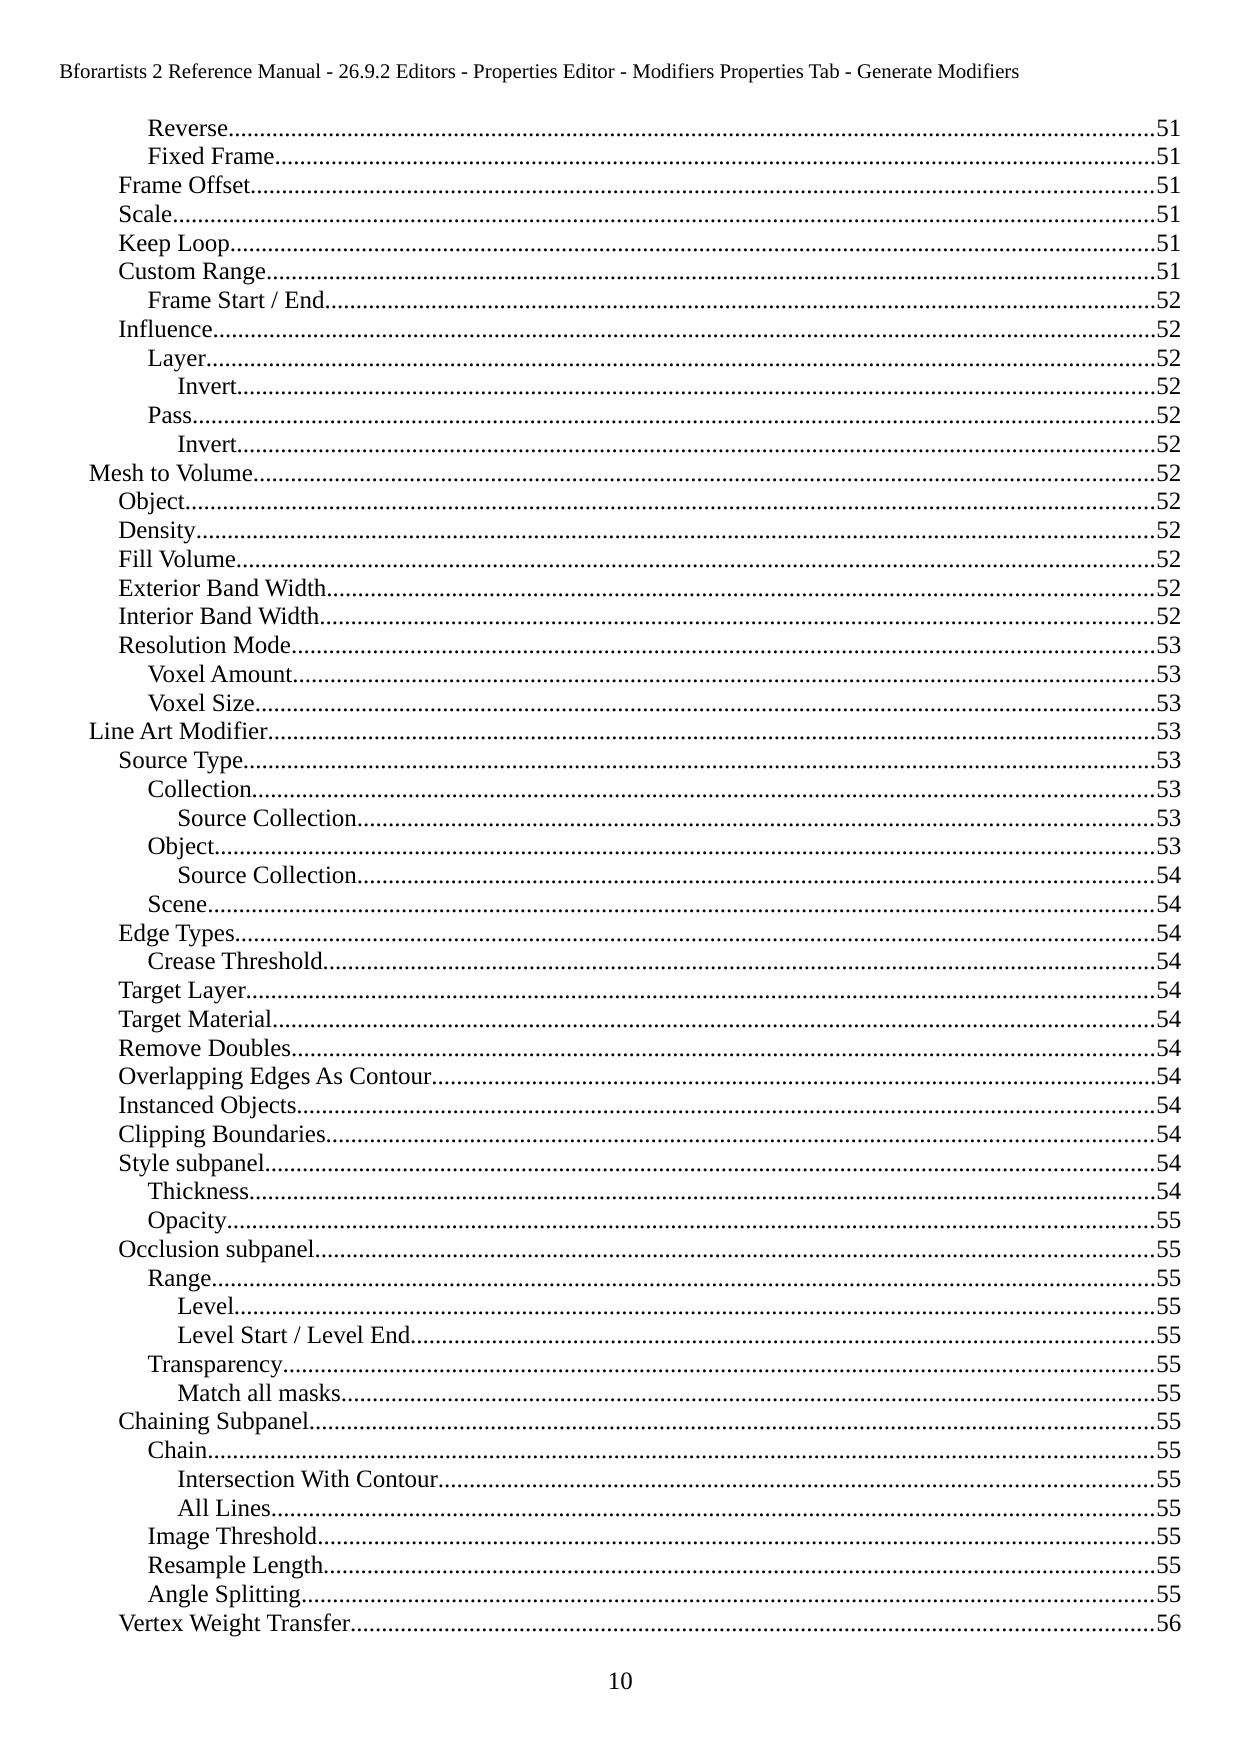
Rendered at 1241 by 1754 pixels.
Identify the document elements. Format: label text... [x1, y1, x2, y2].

text Mesh to Volume 52 [88, 458, 1181, 486]
text Remove Doubles 54 [118, 1033, 1181, 1061]
text Clipping Boundaries 54 [118, 1119, 1181, 1148]
text Overlapping Edges As Contour 54 [118, 1061, 1181, 1090]
text Edge Types 54 [118, 918, 1181, 946]
text Interior Band Width 52 [118, 601, 1181, 630]
text Transparency 55 [147, 1349, 1181, 1378]
text Frame Start / End 52 [147, 285, 1181, 314]
text Scene 54 [147, 889, 1181, 918]
text Voxel Amount 53 [147, 659, 1181, 688]
text Invert 52 [177, 371, 1181, 400]
text Density 52 [118, 515, 1181, 544]
text Occlusion subpanel 55 [118, 1234, 1181, 1263]
text Resolution Mode 53 [118, 630, 1181, 659]
text Exterior Band Width 52 [118, 573, 1181, 601]
text Collection 53 [147, 774, 1181, 803]
text Object 53 [147, 831, 1181, 860]
text Target Layer 54 [118, 975, 1181, 1004]
text Influence 52 [118, 314, 1181, 343]
text Vertex Weight Transfer 56 [118, 1608, 1181, 1636]
text Source Collection 54 [177, 860, 1181, 889]
text Resample Length 55 [147, 1550, 1181, 1579]
text Fixed Frame 51 [147, 141, 1181, 170]
text Style subpanel 54 [118, 1148, 1181, 1176]
text Crease Threshold 54 [147, 946, 1181, 975]
text Pass 52 [147, 400, 1181, 429]
text Instanced Objects 54 [118, 1090, 1181, 1119]
text All Lines 55 [177, 1493, 1181, 1521]
text Level Start / Level End 55 [177, 1320, 1181, 1349]
text Frame Offset 51 [118, 170, 1181, 199]
text Fill Volume 52 [118, 544, 1181, 573]
text Image Threshold 55 [147, 1521, 1181, 1550]
text Target Material 54 [118, 1004, 1181, 1033]
text Opacity 55 [147, 1205, 1181, 1234]
text Voxel Size 53 [147, 688, 1181, 716]
text Source Type 53 [118, 745, 1181, 774]
text Chain 55 [147, 1435, 1181, 1464]
text Chaining Subpanel 55 [118, 1406, 1181, 1435]
text Line Art Modifier 53 [88, 716, 1181, 745]
text Scale 51 [118, 199, 1181, 228]
text Thickness 54 [147, 1176, 1181, 1205]
text Invert 52 [177, 429, 1181, 458]
text Range 55 [147, 1263, 1181, 1291]
text Source Collection 53 [177, 803, 1181, 831]
text Intersection With Contour 55 [177, 1464, 1181, 1493]
text Custom Range 51 [118, 256, 1181, 285]
text Layer 52 [147, 343, 1181, 371]
text Object 52 [118, 486, 1181, 515]
text Level 55 [177, 1291, 1181, 1320]
text Reverse 51 [147, 113, 1181, 141]
text Angle Splitting 55 [147, 1579, 1181, 1608]
text Keep Loop 51 [118, 228, 1181, 256]
text Match all masks 55 [177, 1378, 1181, 1406]
